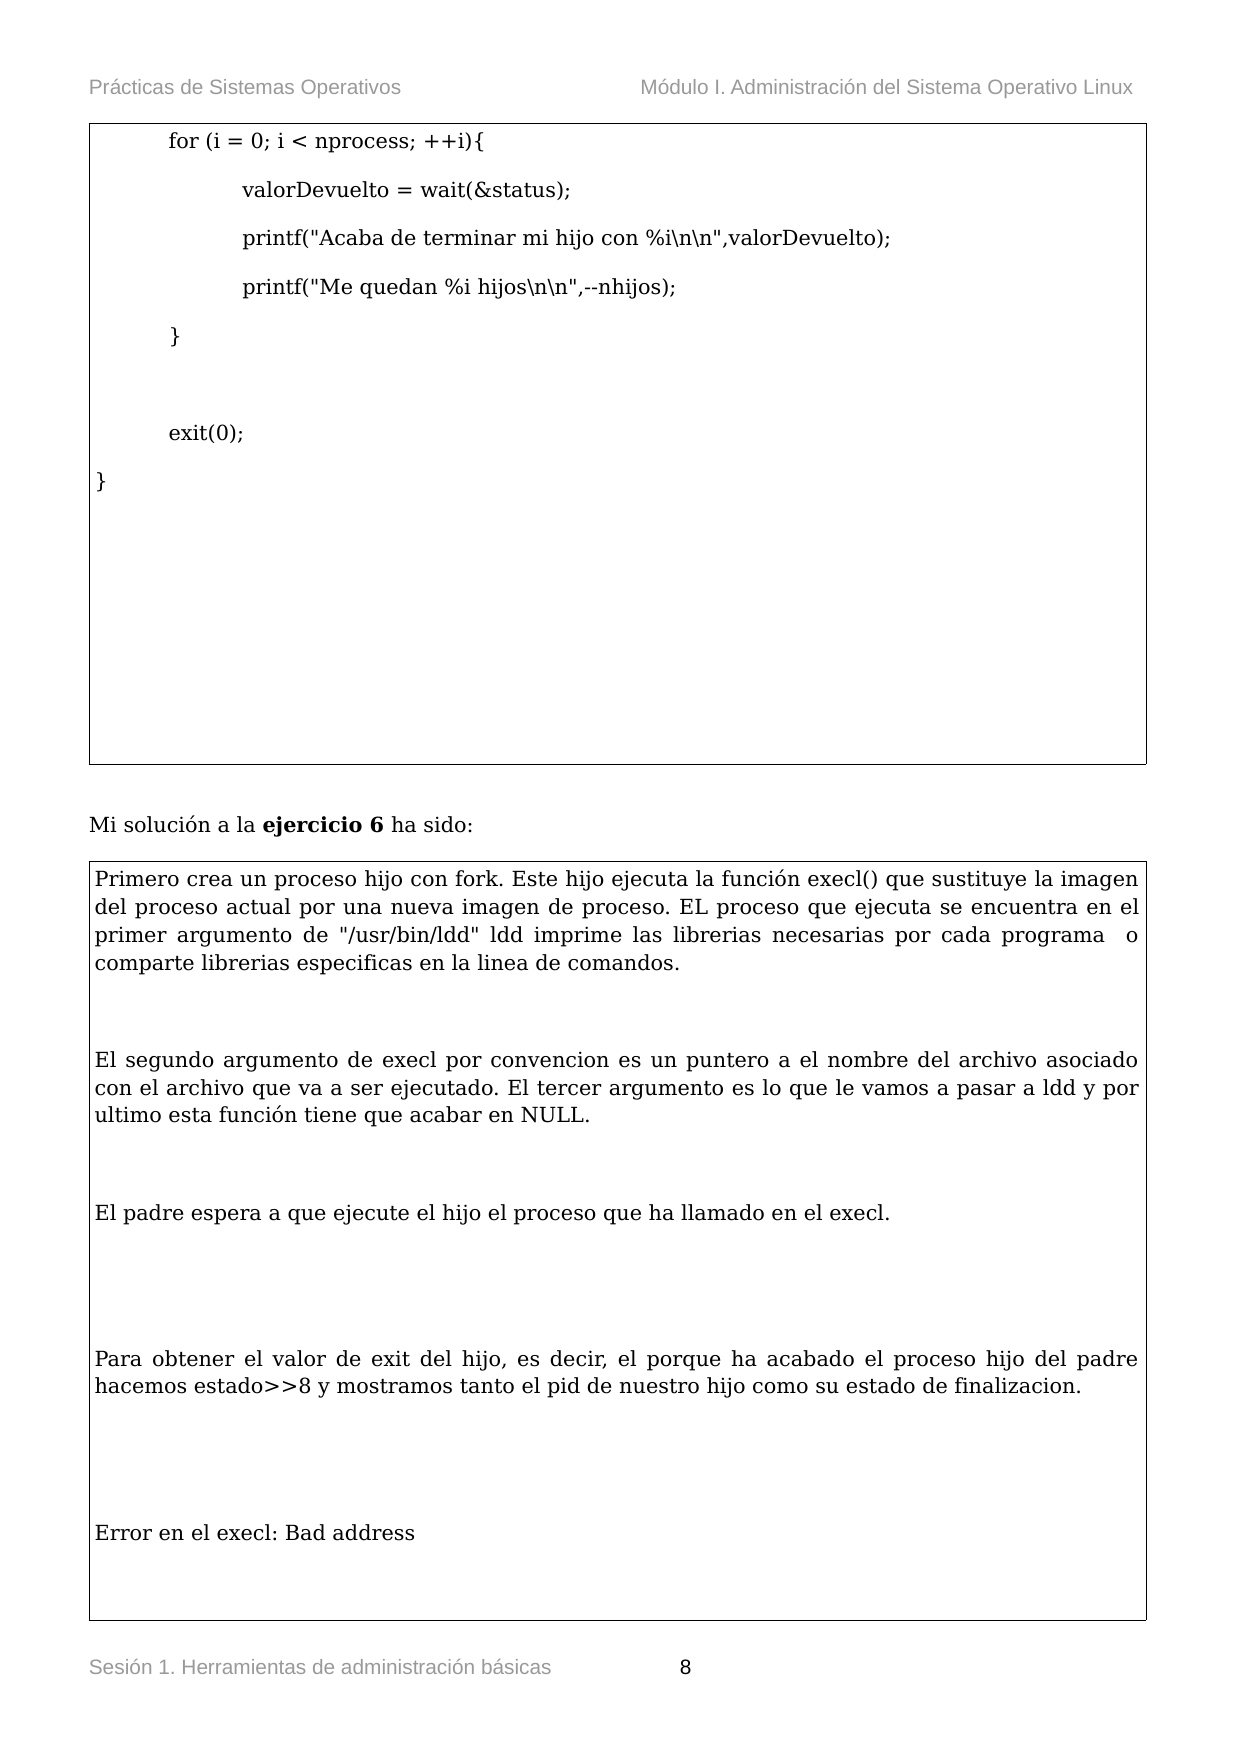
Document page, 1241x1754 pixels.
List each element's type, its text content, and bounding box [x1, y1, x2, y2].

text Mi solución a la ejercicio 6 ha sido: [89, 812, 1146, 837]
table_header Primero crea un proceso hijo con fork. Este hijo ejecuta la función execl() que sustituye la imagen del proceso actual por una nueva imagen de proceso. EL proceso que ejecuta se encuentra en el primer argumento de "/usr/bin/ldd" ldd imprime las librerias necesarias por cada programa o comparte librerias especificas en la linea de comandos. El segundo argumento de execl por convencion es un puntero a el nombre del archivo asociado con el archivo que va a ser ejecutado. El tercer argumento es lo que le vamos a pasar a ldd y por ultimo esta función tiene que acabar en NULL. El padre espera a que ejecute el hijo el proceso que ha llamado en el execl. Para obtener el valor de exit del hijo, es decir, el porque ha acabado el proceso hijo del padre hacemos estado>>8 y mostramos tanto el pid de nuestro hijo como su estado de finalizacion. Error en el execl: Bad address [90, 862, 1146, 1620]
table_header for (i = 0; i < nprocess; ++i){ valorDevuelto = wait(&status); printf("Acaba de terminar mi hijo con %i\n\n",valorDevuelto); printf("Me quedan %i hijos\n\n",--nhijos); } exit(0); } [90, 124, 1146, 764]
